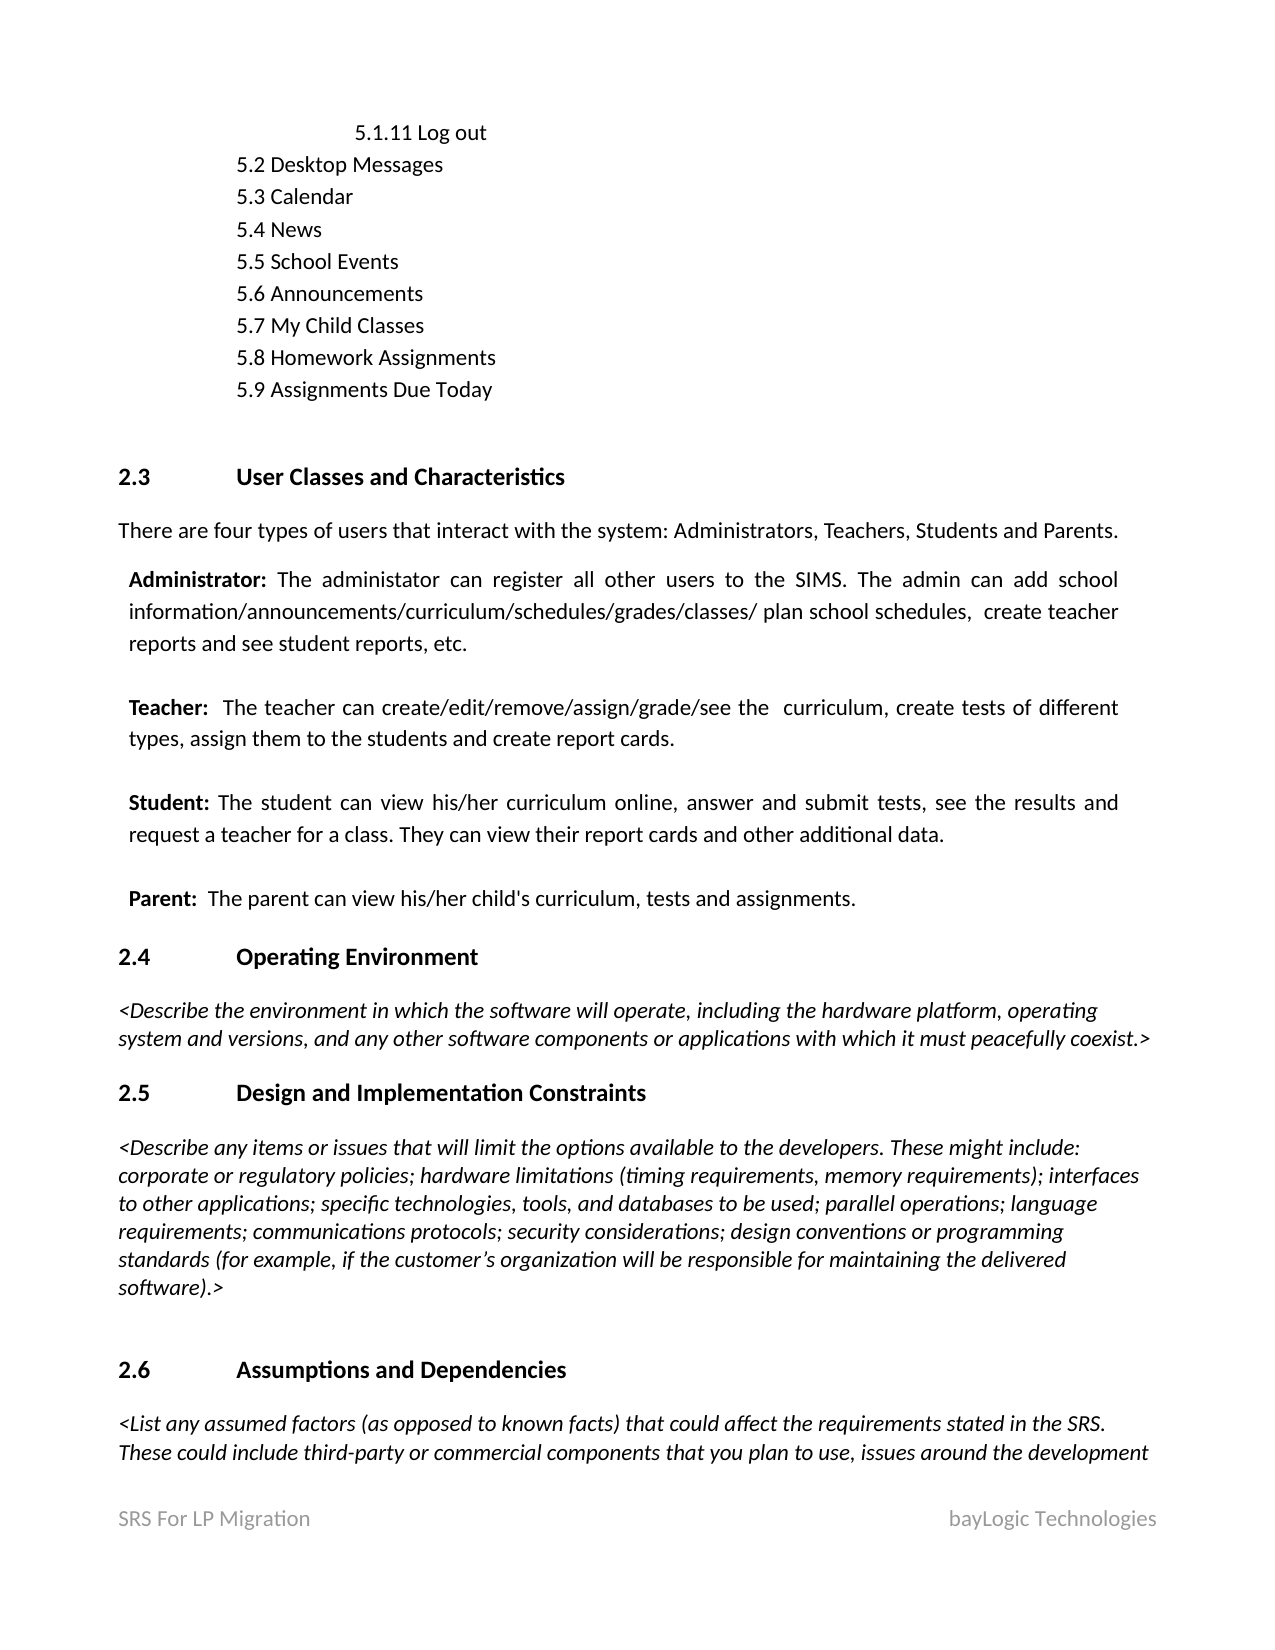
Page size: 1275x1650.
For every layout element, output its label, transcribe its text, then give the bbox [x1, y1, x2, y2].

text 2.4 Operating Environment [118, 941, 1157, 971]
text 5.4 News [118, 215, 1157, 243]
text <Describe any items or issues that will limit the options available to the developers. These might include: corporate or regulatory policies; hardware limitations (timing requirements, memory requirements); interfaces to other applications; specific technologies, tools, and databases to be used; parallel operations; language requirements; communications protocols; security considerations; design conventions or programming standards (for example, if the customer’s organization will be responsible for maintaining the delivered software).> [118, 1133, 1157, 1301]
text 5.9 Assignments Due Today [118, 376, 1157, 404]
text Teacher: The teacher can create/edit/remove/assign/grade/see the curriculum, create tests of different types, assign them to the students and create report cards. [128, 693, 1120, 753]
text 5.5 School Events [118, 247, 1157, 275]
text 2.5 Design and Implementation Constraints [118, 1077, 1157, 1108]
text 5.8 Homework Assignments [118, 343, 1157, 371]
text 5.1.11 Log out [118, 118, 1157, 146]
text 5.2 Desktop Messages [118, 150, 1157, 178]
text Parent: The parent can view his/her child's curriculum, tests and assignments. [128, 884, 1120, 912]
text 5.6 Announcements [118, 279, 1157, 307]
text 2.3 User Classes and Characteristics [118, 461, 1157, 491]
text <Describe the environment in which the software will operate, including the hardware platform, operating system and versions, and any other software components or applications with which it must peacefully coexist.> [118, 996, 1157, 1052]
text There are four types of users that interact with the system: Administrators, Teachers, Students and Parents. [118, 516, 1157, 544]
text 5.7 My Child Classes [118, 311, 1157, 339]
text 2.6 Assumptions and Dependencies [118, 1354, 1157, 1384]
text Administrator: The administator can register all other users to the SIMS. The admin can add school information/announcements/curriculum/schedules/grades/classes/ plan school schedules, create teacher reports and see student reports, etc. [128, 565, 1120, 657]
text 5.3 Calendar [118, 182, 1157, 211]
text Student: The student can view his/her curriculum online, answer and submit tests, see the results and request a teacher for a class. They can view their report cards and other additional data. [128, 788, 1120, 848]
text <List any assumed factors (as opposed to known facts) that could affect the requirements stated in the SRS. These could include third-party or commercial components that you plan to use, issues around the development [118, 1409, 1157, 1466]
